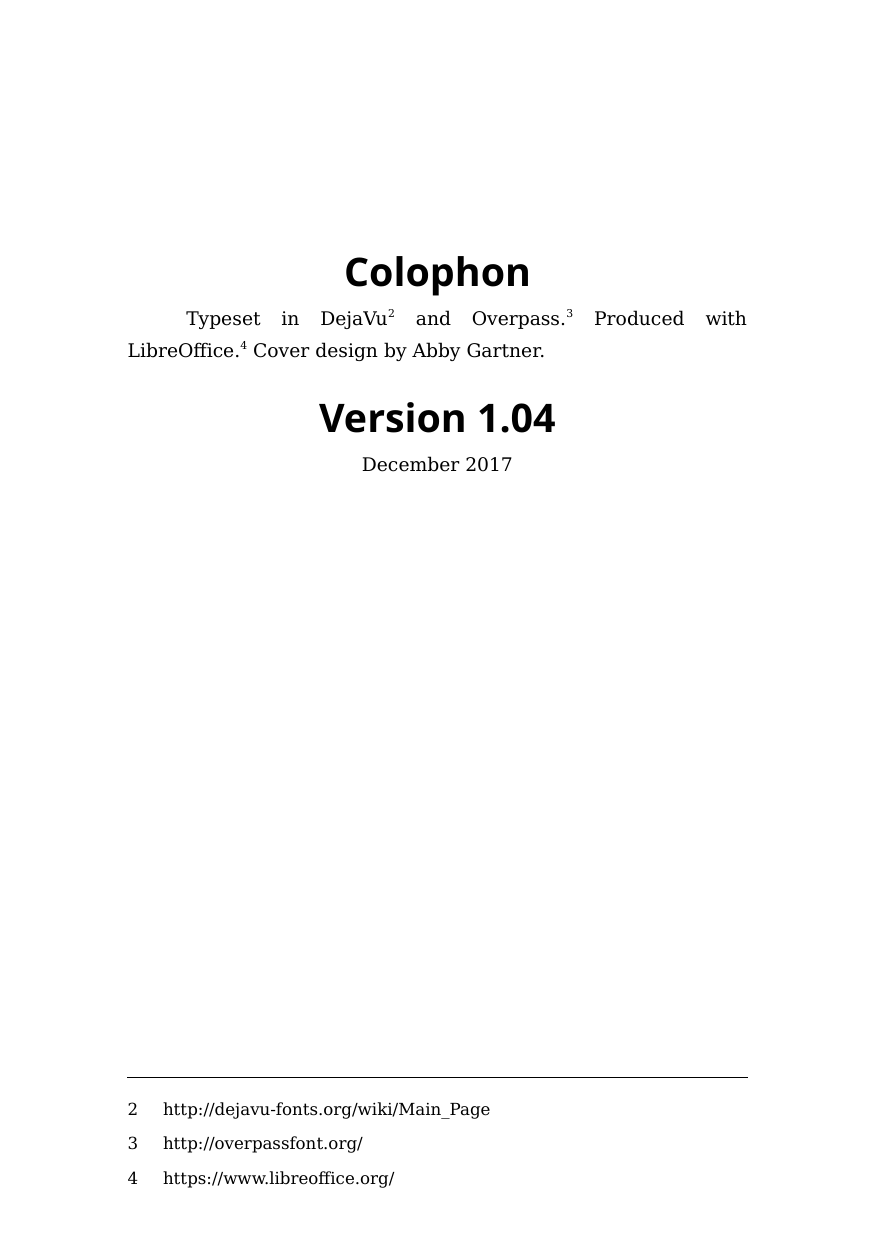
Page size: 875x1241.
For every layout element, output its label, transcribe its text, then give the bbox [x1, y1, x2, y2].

text Typeset in DejaVu and Overpass. Produced with LibreOffice. Cover design by Abby Gartner. [127, 308, 747, 362]
subtitle Colophon [127, 250, 747, 296]
text http://dejavu-fonts.org/wiki/Main_Page [127, 1100, 747, 1119]
subtitle Version 1.04 [127, 396, 747, 442]
text http://overpassfont.org/ [127, 1134, 747, 1154]
text https://www.libreoffice.org/ [127, 1169, 747, 1188]
text December 2017 [127, 454, 747, 476]
